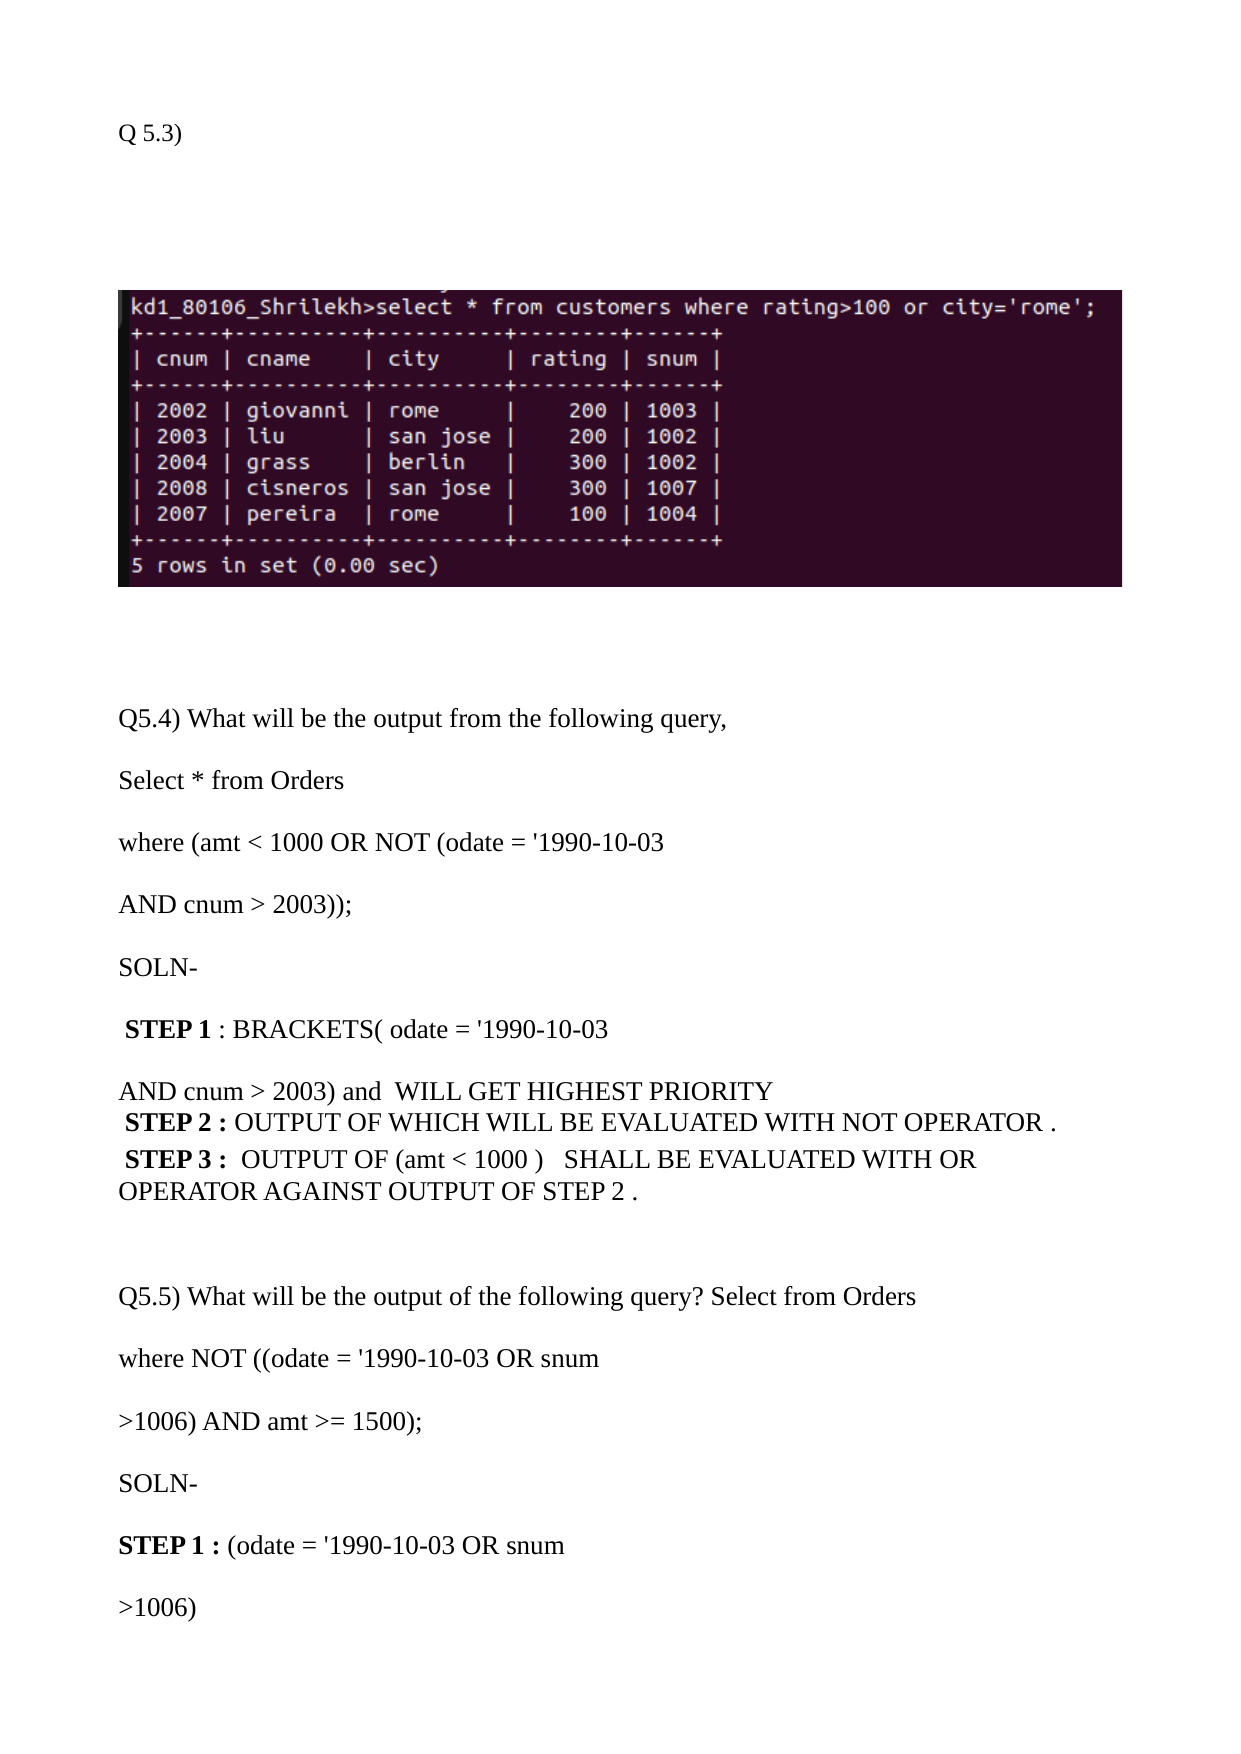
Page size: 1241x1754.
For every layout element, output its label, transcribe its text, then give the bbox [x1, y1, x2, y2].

text Select * from Orders [118, 764, 1122, 795]
text STEP 3 : OUTPUT OF (amt < 1000 ) SHALL BE EVALUATED WITH OR OPERATOR AGAINST OUTPUT OF STEP 2 . [118, 1144, 1122, 1206]
text STEP 1 : (odate = '1990-10-03 OR snum [118, 1529, 1122, 1560]
text SOLN- [118, 1467, 1122, 1498]
text SOLN- [118, 951, 1122, 982]
text >1006) [118, 1592, 1122, 1623]
text AND cnum > 2003) and WILL GET HIGHEST PRIORITY [118, 1075, 1122, 1107]
text Q 5.3) [118, 118, 1122, 147]
text Q5.5) What will be the output of the following query? Select from Orders [118, 1280, 1122, 1311]
text Q5.4) What will be the output from the following query, [118, 702, 1122, 733]
text where NOT ((odate = '1990-10-03 OR snum [118, 1342, 1122, 1373]
text where (amt < 1000 OR NOT (odate = '1990-10-03 [118, 826, 1122, 857]
text STEP 2 : OUTPUT OF WHICH WILL BE EVALUATED WITH NOT OPERATOR . [118, 1107, 1122, 1138]
text >1006) AND amt >= 1500); [118, 1405, 1122, 1436]
picture [118, 290, 1123, 587]
text AND cnum > 2003)); [118, 888, 1122, 920]
text STEP 1 : BRACKETS( odate = '1990-10-03 [118, 1013, 1122, 1044]
